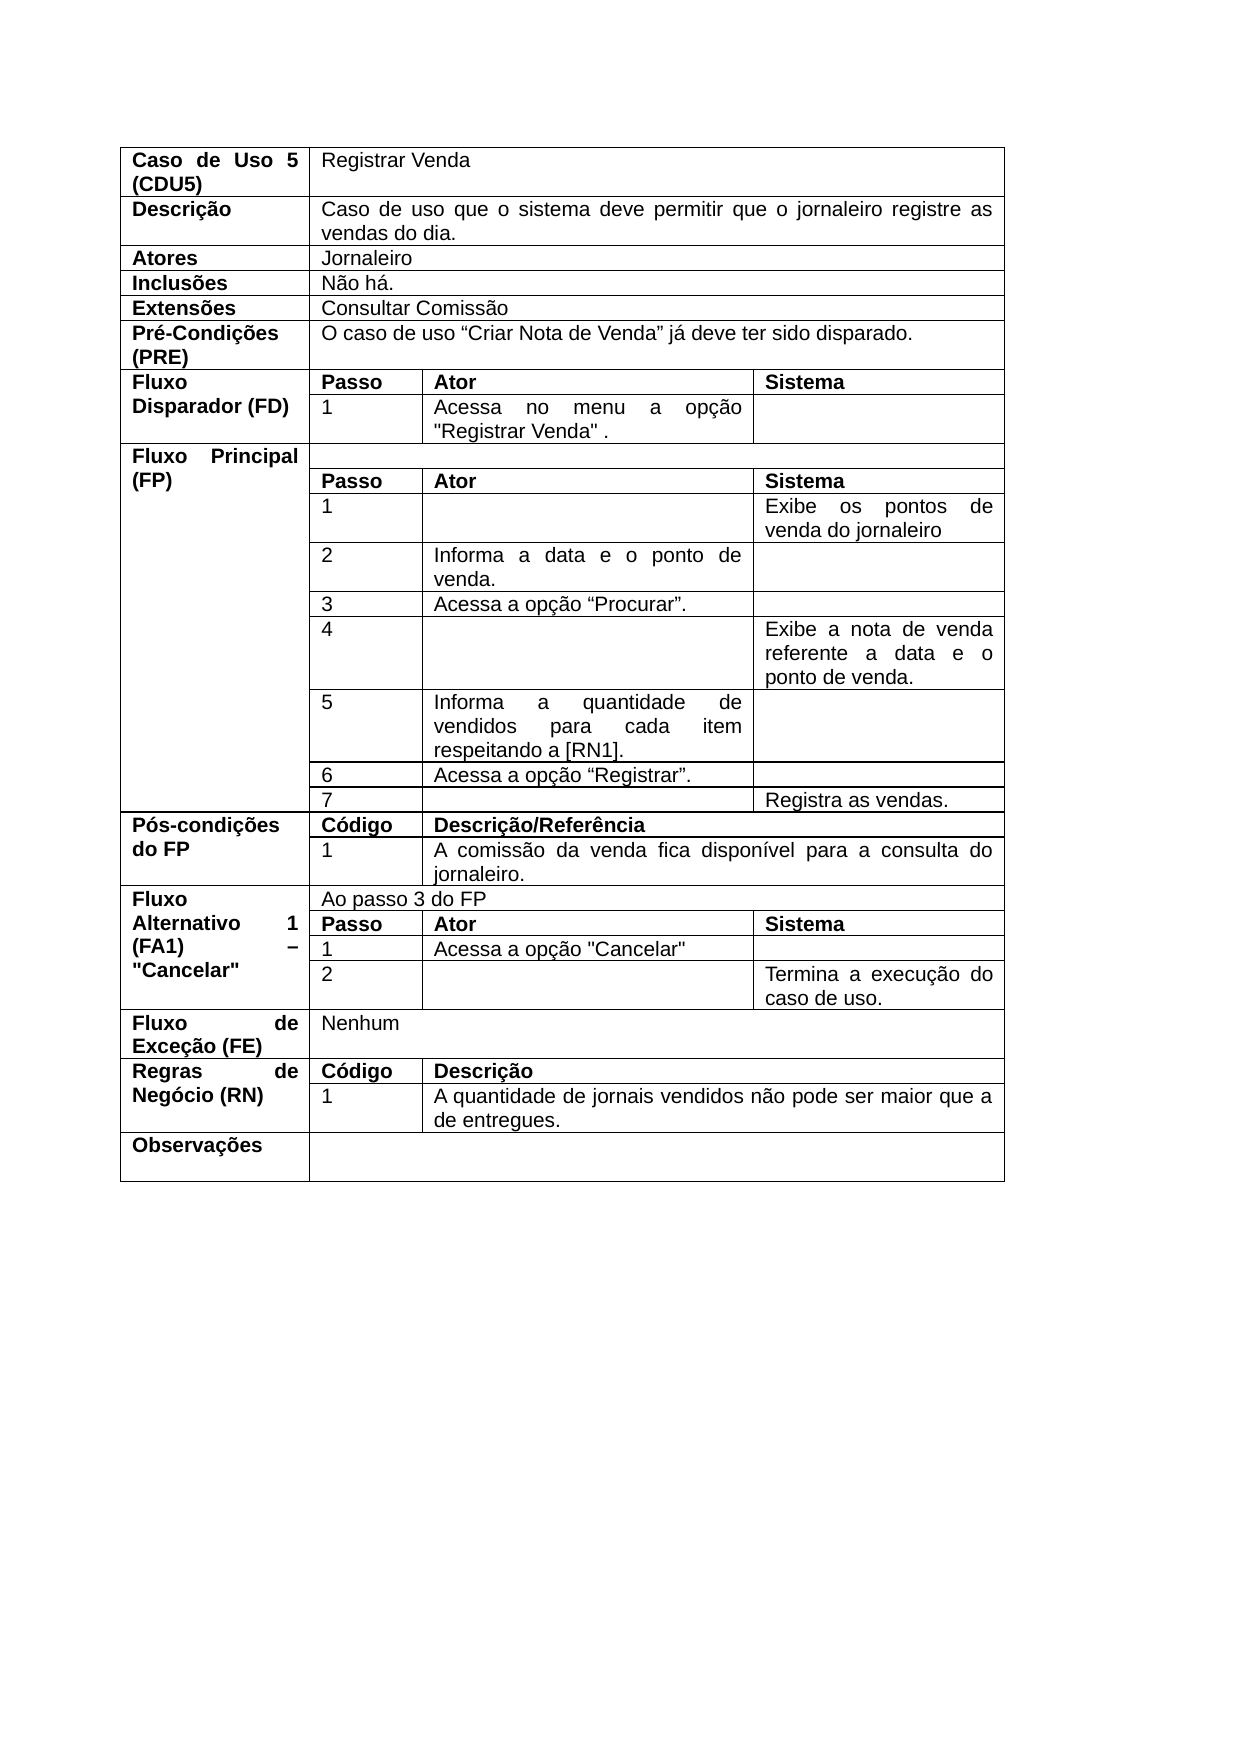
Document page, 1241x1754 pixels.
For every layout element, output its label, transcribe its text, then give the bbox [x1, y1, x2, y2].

table_cell Fluxo de Exceção (FE) [121, 1010, 309, 1058]
table_cell 2 [310, 961, 422, 1009]
table_cell 6 [310, 763, 422, 786]
table_cell Pré-Condições (PRE) [121, 321, 309, 369]
table_cell [754, 592, 1004, 616]
table_header Registrar Venda [310, 148, 1004, 196]
table_cell Atores [121, 246, 309, 270]
table_cell 1 [310, 395, 422, 443]
table_cell [754, 936, 1004, 960]
table_cell [754, 690, 1004, 761]
table_cell Ator [423, 469, 753, 493]
table_cell Descrição [121, 197, 309, 245]
table_cell Acessa a opção "Cancelar" [423, 936, 753, 960]
table_cell [423, 788, 753, 811]
table_cell Exibe a nota de venda referente a data e o ponto de venda. [754, 617, 1004, 688]
table_cell Sistema [754, 370, 1004, 394]
table_cell Informa a data e o ponto de venda. [423, 543, 753, 591]
table_cell [310, 1133, 1004, 1181]
table_cell Regras de Negócio (RN) [121, 1059, 309, 1132]
table_cell Nenhum [310, 1010, 1004, 1058]
table_cell Ao passo 3 do FP [310, 886, 1004, 910]
table_cell O caso de uso “Criar Nota de Venda” já deve ter sido disparado. [310, 321, 1004, 369]
table_cell 1 [310, 494, 422, 542]
table_cell [754, 543, 1004, 591]
table_cell Acessa a opção “Registrar”. [423, 763, 753, 786]
table_cell Informa a quantidade de vendidos para cada item respeitando a [RN1]. [423, 690, 753, 761]
table_cell Fluxo Disparador (FD) [121, 370, 309, 443]
table_cell Fluxo Principal (FP) [121, 444, 309, 811]
table_cell Observações [121, 1133, 309, 1181]
table_cell Sistema [754, 469, 1004, 493]
table_cell Descrição [423, 1059, 1004, 1083]
table_cell [754, 395, 1004, 443]
table_cell Pós-condições do FP [121, 813, 309, 885]
table_cell Fluxo Alternativo 1 (FA1) – "Cancelar" [121, 886, 309, 1009]
table_cell Ator [423, 911, 753, 935]
table_cell 5 [310, 690, 422, 761]
table_cell Registra as vendas. [754, 788, 1004, 811]
table_cell [754, 763, 1004, 786]
table_cell [423, 494, 753, 542]
table_cell Inclusões [121, 271, 309, 295]
table_cell Jornaleiro [310, 246, 1004, 270]
table_cell Não há. [310, 271, 1004, 295]
table_cell Passo [310, 370, 422, 394]
table_cell 2 [310, 543, 422, 591]
table_cell A quantidade de jornais vendidos não pode ser maior que a de entregues. [423, 1084, 1004, 1132]
table_cell 7 [310, 788, 422, 811]
table_cell Código [310, 813, 422, 836]
table_cell Sistema [754, 911, 1004, 935]
table_cell Extensões [121, 296, 309, 320]
table_header Caso de Uso 5 (CDU5) [121, 148, 309, 196]
table_cell Consultar Comissão [310, 296, 1004, 320]
table_cell Passo [310, 469, 422, 493]
table_cell [423, 961, 753, 1009]
table_cell [310, 444, 1004, 468]
table_cell 1 [310, 838, 422, 885]
table_cell Termina a execução do caso de uso. [754, 961, 1004, 1009]
table_cell Acessa a opção “Procurar”. [423, 592, 753, 616]
table_cell 4 [310, 617, 422, 688]
table_cell [423, 617, 753, 688]
table_cell Ator [423, 370, 753, 394]
table_cell 1 [310, 1084, 422, 1132]
table_cell Descrição/Referência [423, 813, 1004, 836]
table_cell Acessa no menu a opção "Registrar Venda" . [423, 395, 753, 443]
table_cell Exibe os pontos de venda do jornaleiro [754, 494, 1004, 542]
table_cell A comissão da venda fica disponível para a consulta do jornaleiro. [423, 838, 1004, 885]
table_cell 3 [310, 592, 422, 616]
table_cell Código [310, 1059, 422, 1083]
table_cell 1 [310, 936, 422, 960]
table_cell Caso de uso que o sistema deve permitir que o jornaleiro registre as vendas do dia. [310, 197, 1004, 245]
table_cell Passo [310, 911, 422, 935]
